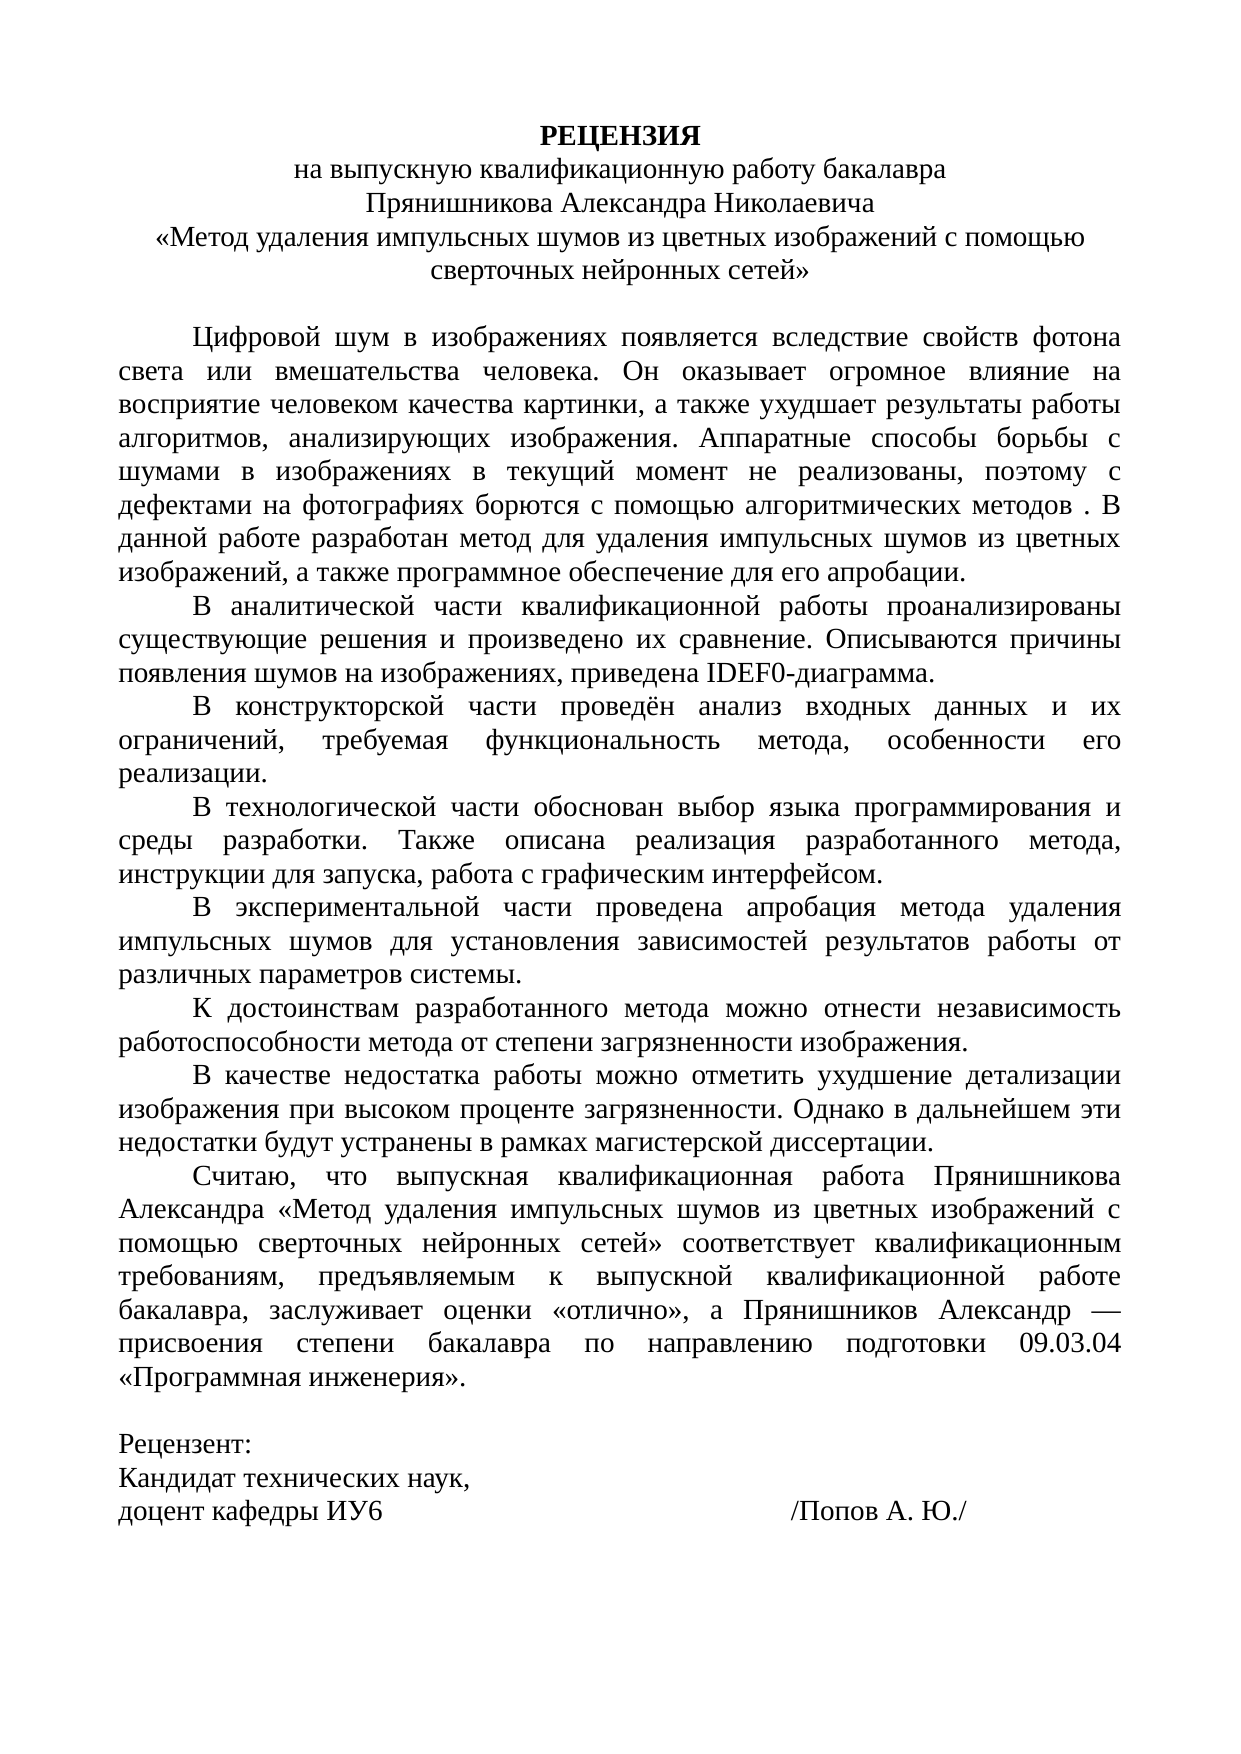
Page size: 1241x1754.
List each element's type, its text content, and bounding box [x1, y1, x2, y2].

text Рецензент: [118, 1426, 1122, 1460]
text Прянишникова Александра Николаевича [118, 185, 1122, 219]
text В качестве недостатка работы можно отметить ухудшение детализации изображения при высоком проценте загрязненности. Однако в дальнейшем эти недостатки будут устранены в рамках магистерской диссертации. [118, 1057, 1122, 1158]
text В технологической части обоснован выбор языка программирования и среды разработки. Также описана реализация разработанного метода, инструкции для запуска, работа с графическим интерфейсом. [118, 789, 1122, 889]
text РЕЦЕНЗИЯ [118, 118, 1122, 152]
text «Метод удаления импульсных шумов из цветных изображений с помощью сверточных нейронных сетей» [118, 219, 1122, 286]
text В экспериментальной части проведена апробация метода удаления импульсных шумов для установления зависимостей результатов работы от различных параметров системы. [118, 889, 1122, 990]
text доцент кафедры ИУ6 /Попов А. Ю./ [118, 1493, 1122, 1527]
text В аналитической части квалификационной работы проанализированы существующие решения и произведено их сравнение. Описываются причины появления шумов на изображениях, приведена IDEF0-диаграмма. [118, 588, 1122, 688]
text В конструкторской части проведён анализ входных данных и их ограничений, требуемая функциональность метода, особенности его реализации. [118, 688, 1122, 789]
text К достоинствам разработанного метода можно отнести независимость работоспособности метода от степени загрязненности изображения. [118, 990, 1122, 1057]
text Кандидат технических наук, [118, 1460, 1122, 1493]
text на выпускную квалификационную работу бакалавра [118, 152, 1122, 185]
text Цифровой шум в изображениях появляется вследствие свойств фотона света или вмешательства человека. Он оказывает огромное влияние на восприятие человеком качества картинки, а также ухудшает результаты работы алгоритмов, анализирующих изображения. Аппаратные способы борьбы с шумами в изображениях в текущий момент не реализованы, поэтому с дефектами на фотографиях борются с помощью алгоритмических методов . В данной работе разработан метод для удаления импульсных шумов из цветных изображений, а также программное обеспечение для его апробации. [118, 319, 1122, 588]
text Считаю, что выпускная квалификационная работа Прянишникова Александра «Метод удаления импульсных шумов из цветных изображений с помощью сверточных нейронных сетей» соответствует квалификационным требованиям, предъявляемым к выпускной квалификационной работе бакалавра, заслуживает оценки «отлично», а Прянишников Александр — присвоения степени бакалавра по направлению подготовки 09.03.04 «Программная инженерия». [118, 1158, 1122, 1393]
